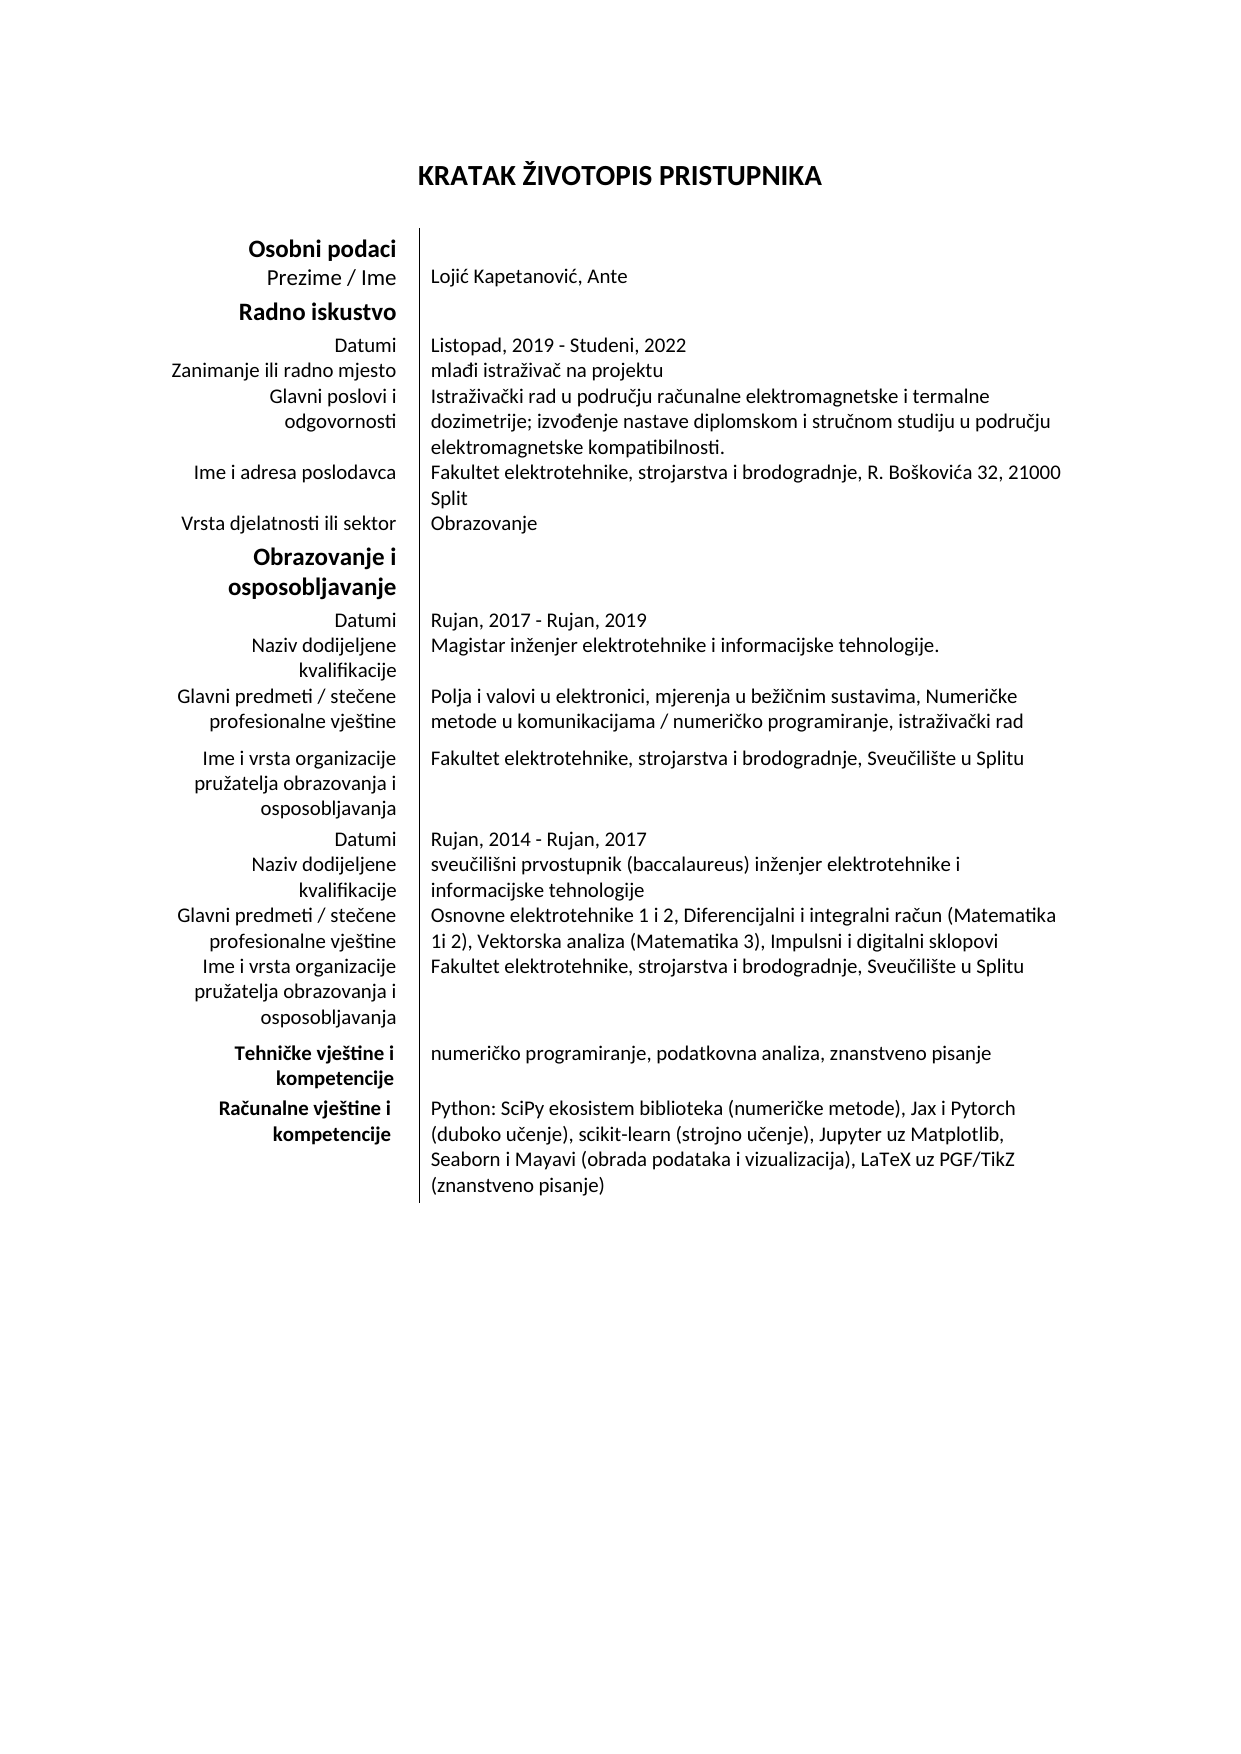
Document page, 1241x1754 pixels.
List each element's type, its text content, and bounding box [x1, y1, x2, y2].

table_cell Obrazovanje i osposobljavanje [148, 541, 419, 602]
table_cell numeričko programiranje, podatkovna analiza, znanstveno pisanje [420, 1040, 1093, 1091]
table_cell [420, 327, 1093, 332]
table_cell Fakultet elektrotehnike, strojarstva i brodogradnje, Sveučilište u Splitu [420, 745, 1093, 821]
table_cell [148, 1030, 419, 1034]
table_cell Radno iskustvo [148, 297, 419, 327]
table_cell Naziv dodijeljene kvalifikacije [148, 632, 419, 683]
table_cell [148, 1091, 419, 1096]
table_cell [420, 1030, 1093, 1034]
table_cell Datumi [148, 607, 419, 632]
table_cell Glavni predmeti / stečene profesionalne vještine [148, 903, 419, 953]
text KRATAK ŽIVOTOPIS PRISTUPNIKA [148, 157, 1092, 192]
table_cell Listopad, 2019 - Studeni, 2022 [420, 332, 1093, 358]
table_cell [420, 821, 1093, 826]
table_cell [148, 1035, 419, 1040]
table_cell [148, 327, 419, 332]
table_cell Magistar inženjer elektrotehnike i informacijske tehnologije. [420, 632, 1093, 683]
table_cell Glavni poslovi i odgovornosti [148, 383, 419, 459]
table_cell Fakultet elektrotehnike, strojarstva i brodogradnje, R. Boškovića 32, 21000 Split [420, 459, 1093, 510]
table_cell [420, 291, 1093, 297]
table_cell [148, 291, 419, 297]
table_cell [420, 1091, 1093, 1096]
table_cell Prezime / Ime [148, 264, 419, 291]
table_cell [148, 602, 419, 607]
table_cell Istraživački rad u području računalne elektromagnetske i termalne dozimetrije; izvođenje nastave diplomskom i stručnom studiju u području elektromagnetske kompatibilnosti. [420, 383, 1093, 459]
table_cell sveučilišni prvostupnik (baccalaureus) inženjer elektrotehnike i informacijske tehnologije [420, 852, 1093, 902]
table_cell Vrsta djelatnosti ili sektor [148, 510, 419, 536]
table_cell Ime i vrsta organizacije pružatelja obrazovanja i osposobljavanja [148, 953, 419, 1029]
table_header [420, 228, 1093, 233]
table_cell Osobni podaci [148, 233, 419, 263]
table_cell [420, 536, 1093, 541]
table_cell [420, 1035, 1093, 1040]
table_cell Rujan, 2014 - Rujan, 2017 [420, 826, 1093, 852]
table_cell Datumi [148, 826, 419, 852]
table_cell Obrazovanje [420, 510, 1093, 536]
table_cell Računalne vještine i kompetencije [148, 1096, 419, 1197]
table_cell Fakultet elektrotehnike, strojarstva i brodogradnje, Sveučilište u Splitu [420, 953, 1093, 1029]
table_header [148, 228, 419, 233]
table_cell Rujan, 2017 - Rujan, 2019 [420, 607, 1093, 632]
table_cell [420, 602, 1093, 607]
table_cell [420, 1197, 1093, 1202]
table_cell [148, 821, 419, 826]
table_cell [420, 297, 1093, 327]
table_cell [420, 233, 1093, 263]
table_cell Datumi [148, 332, 419, 358]
table_cell [148, 536, 419, 541]
table_cell [420, 541, 1093, 602]
table_cell Tehničke vještine i kompetencije [148, 1040, 419, 1091]
table_cell Ime i adresa poslodavca [148, 459, 419, 510]
table_cell Osnovne elektrotehnike 1 i 2, Diferencijalni i integralni račun (Matematika 1i 2), Vektorska analiza (Matematika 3), Impulsni i digitalni sklopovi [420, 903, 1093, 953]
table_cell Naziv dodijeljene kvalifikacije [148, 852, 419, 902]
table_cell [148, 1197, 419, 1202]
table_cell Python: SciPy ekosistem biblioteka (numeričke metode), Jax i Pytorch (duboko učenje), scikit-learn (strojno učenje), Jupyter uz Matplotlib, Seaborn i Mayavi (obrada podataka i vizualizacija), LaTeX uz PGF/TikZ (znanstveno pisanje) [420, 1096, 1093, 1197]
table_cell Ime i vrsta organizacije pružatelja obrazovanja i osposobljavanja [148, 745, 419, 821]
table_cell Glavni predmeti / stečene profesionalne vještine [148, 683, 419, 745]
table_cell Zanimanje ili radno mjesto [148, 358, 419, 383]
table_cell Polja i valovi u elektronici, mjerenja u bežičnim sustavima, Numeričke metode u komunikacijama / numeričko programiranje, istraživački rad [420, 683, 1093, 745]
table_cell mlađi istraživač na projektu [420, 358, 1093, 383]
table_cell Lojić Kapetanović, Ante [420, 264, 1093, 291]
